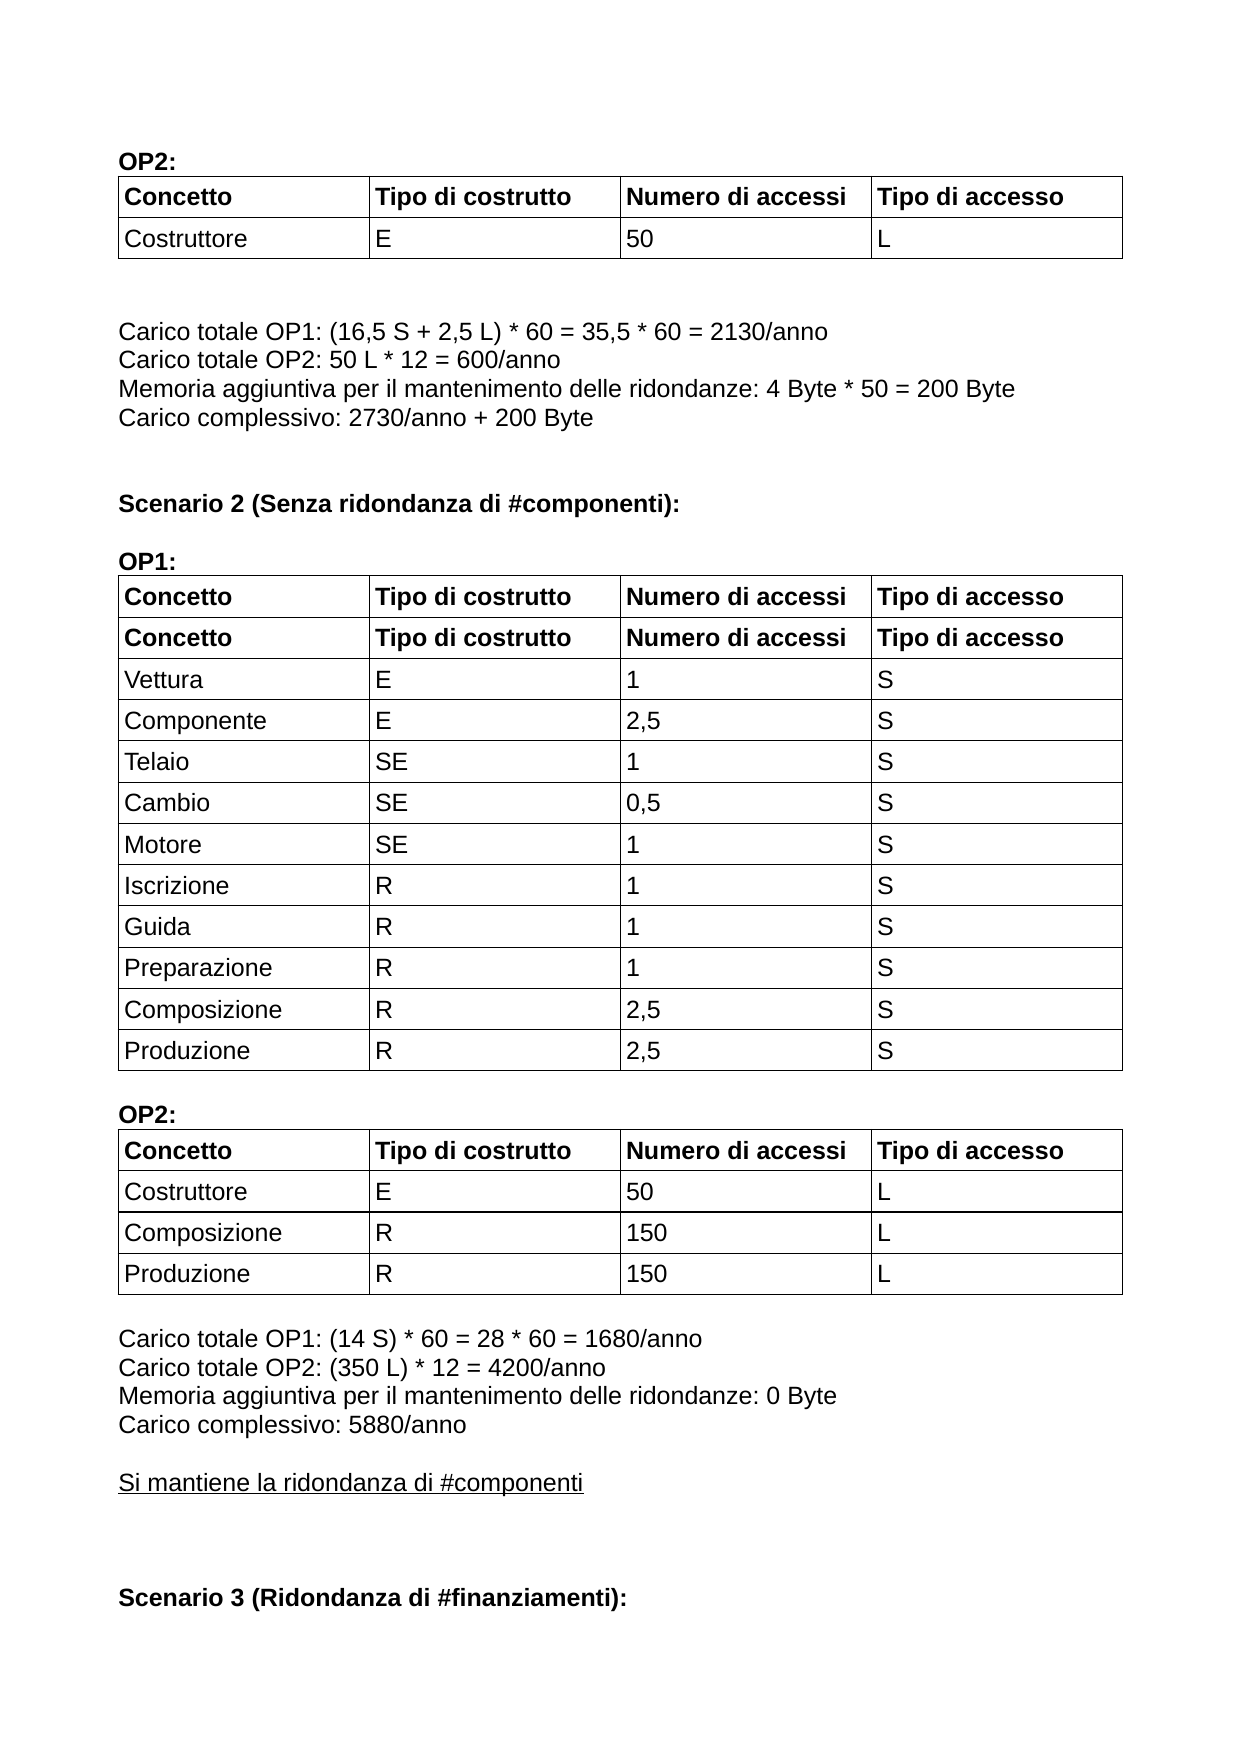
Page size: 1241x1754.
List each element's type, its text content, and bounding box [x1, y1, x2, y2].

table_cell R [370, 989, 620, 1029]
table_cell 2,5 [621, 989, 871, 1029]
table_cell Produzione [119, 1254, 369, 1294]
table_cell 150 [621, 1213, 871, 1253]
text OP2: [118, 147, 1122, 176]
text Carico totale OP1: (16,5 S + 2,5 L) * 60 = 35,5 * 60 = 2130/anno [118, 317, 1122, 345]
table_cell 1 [621, 948, 871, 988]
table_cell R [370, 1254, 620, 1294]
table_cell L [872, 1254, 1122, 1294]
table_cell Preparazione [119, 948, 369, 988]
table_cell E [370, 700, 620, 740]
table_cell 1 [621, 906, 871, 947]
table_header Concetto [119, 576, 369, 617]
table_header Tipo di accesso [872, 177, 1122, 217]
table_header Tipo di costrutto [370, 177, 620, 217]
table_cell S [872, 741, 1122, 782]
table_cell Telaio [119, 741, 369, 782]
table_cell 150 [621, 1254, 871, 1294]
text Carico complessivo: 2730/anno + 200 Byte [118, 403, 1122, 432]
table_cell 1 [621, 865, 871, 905]
table_cell S [872, 948, 1122, 988]
table_cell Componente [119, 700, 369, 740]
table_cell SE [370, 824, 620, 864]
table_cell Composizione [119, 1213, 369, 1253]
table_header Concetto [119, 1130, 369, 1170]
table_cell Composizione [119, 989, 369, 1029]
table_cell E [370, 218, 620, 258]
text Carico complessivo: 5880/anno [118, 1410, 1122, 1439]
table_cell R [370, 1030, 620, 1070]
text Carico totale OP1: (14 S) * 60 = 28 * 60 = 1680/anno [118, 1324, 1122, 1352]
table_cell Tipo di costrutto [370, 618, 620, 658]
table_cell L [872, 1171, 1122, 1211]
text Si mantiene la ridondanza di #componenti [118, 1467, 1122, 1496]
table_header Tipo di accesso [872, 1130, 1122, 1170]
table_cell S [872, 700, 1122, 740]
table_cell E [370, 1171, 620, 1211]
table_header Numero di accessi [621, 177, 871, 217]
table_cell Iscrizione [119, 865, 369, 905]
table_cell S [872, 1030, 1122, 1070]
text Scenario 3 (Ridondanza di #finanziamenti): [118, 1582, 1122, 1611]
table_cell 2,5 [621, 700, 871, 740]
table_cell S [872, 906, 1122, 947]
table_cell S [872, 824, 1122, 864]
table_cell S [872, 865, 1122, 905]
table_cell SE [370, 783, 620, 823]
text Carico totale OP2: (350 L) * 12 = 4200/anno [118, 1352, 1122, 1381]
table_cell Guida [119, 906, 369, 947]
table_cell Vettura [119, 659, 369, 699]
text Memoria aggiuntiva per il mantenimento delle ridondanze: 0 Byte [118, 1381, 1122, 1410]
table_cell Tipo di accesso [872, 618, 1122, 658]
table_cell S [872, 989, 1122, 1029]
table_cell Cambio [119, 783, 369, 823]
table_cell L [872, 218, 1122, 258]
table_cell R [370, 865, 620, 905]
table_cell Costruttore [119, 218, 369, 258]
table_cell 50 [621, 218, 871, 258]
table_header Tipo di costrutto [370, 1130, 620, 1170]
table_header Numero di accessi [621, 1130, 871, 1170]
table_cell 1 [621, 659, 871, 699]
text OP1: [118, 547, 1122, 575]
table_cell R [370, 906, 620, 947]
table_cell SE [370, 741, 620, 782]
table_cell 2,5 [621, 1030, 871, 1070]
table_cell Concetto [119, 618, 369, 658]
table_cell 0,5 [621, 783, 871, 823]
table_cell 1 [621, 824, 871, 864]
table_cell 50 [621, 1171, 871, 1211]
table_cell R [370, 948, 620, 988]
table_cell S [872, 783, 1122, 823]
text Scenario 2 (Senza ridondanza di #componenti): [118, 489, 1122, 518]
table_header Concetto [119, 177, 369, 217]
text Memoria aggiuntiva per il mantenimento delle ridondanze: 4 Byte * 50 = 200 Byte [118, 374, 1122, 403]
table_cell Costruttore [119, 1171, 369, 1211]
table_cell R [370, 1213, 620, 1253]
table_cell Motore [119, 824, 369, 864]
table_cell 1 [621, 741, 871, 782]
text Carico totale OP2: 50 L * 12 = 600/anno [118, 345, 1122, 374]
table_header Numero di accessi [621, 576, 871, 617]
table_cell S [872, 659, 1122, 699]
table_cell Produzione [119, 1030, 369, 1070]
table_header Tipo di accesso [872, 576, 1122, 617]
table_cell L [872, 1213, 1122, 1253]
table_header Tipo di costrutto [370, 576, 620, 617]
table_cell E [370, 659, 620, 699]
text OP2: [118, 1100, 1122, 1129]
table_cell Numero di accessi [621, 618, 871, 658]
